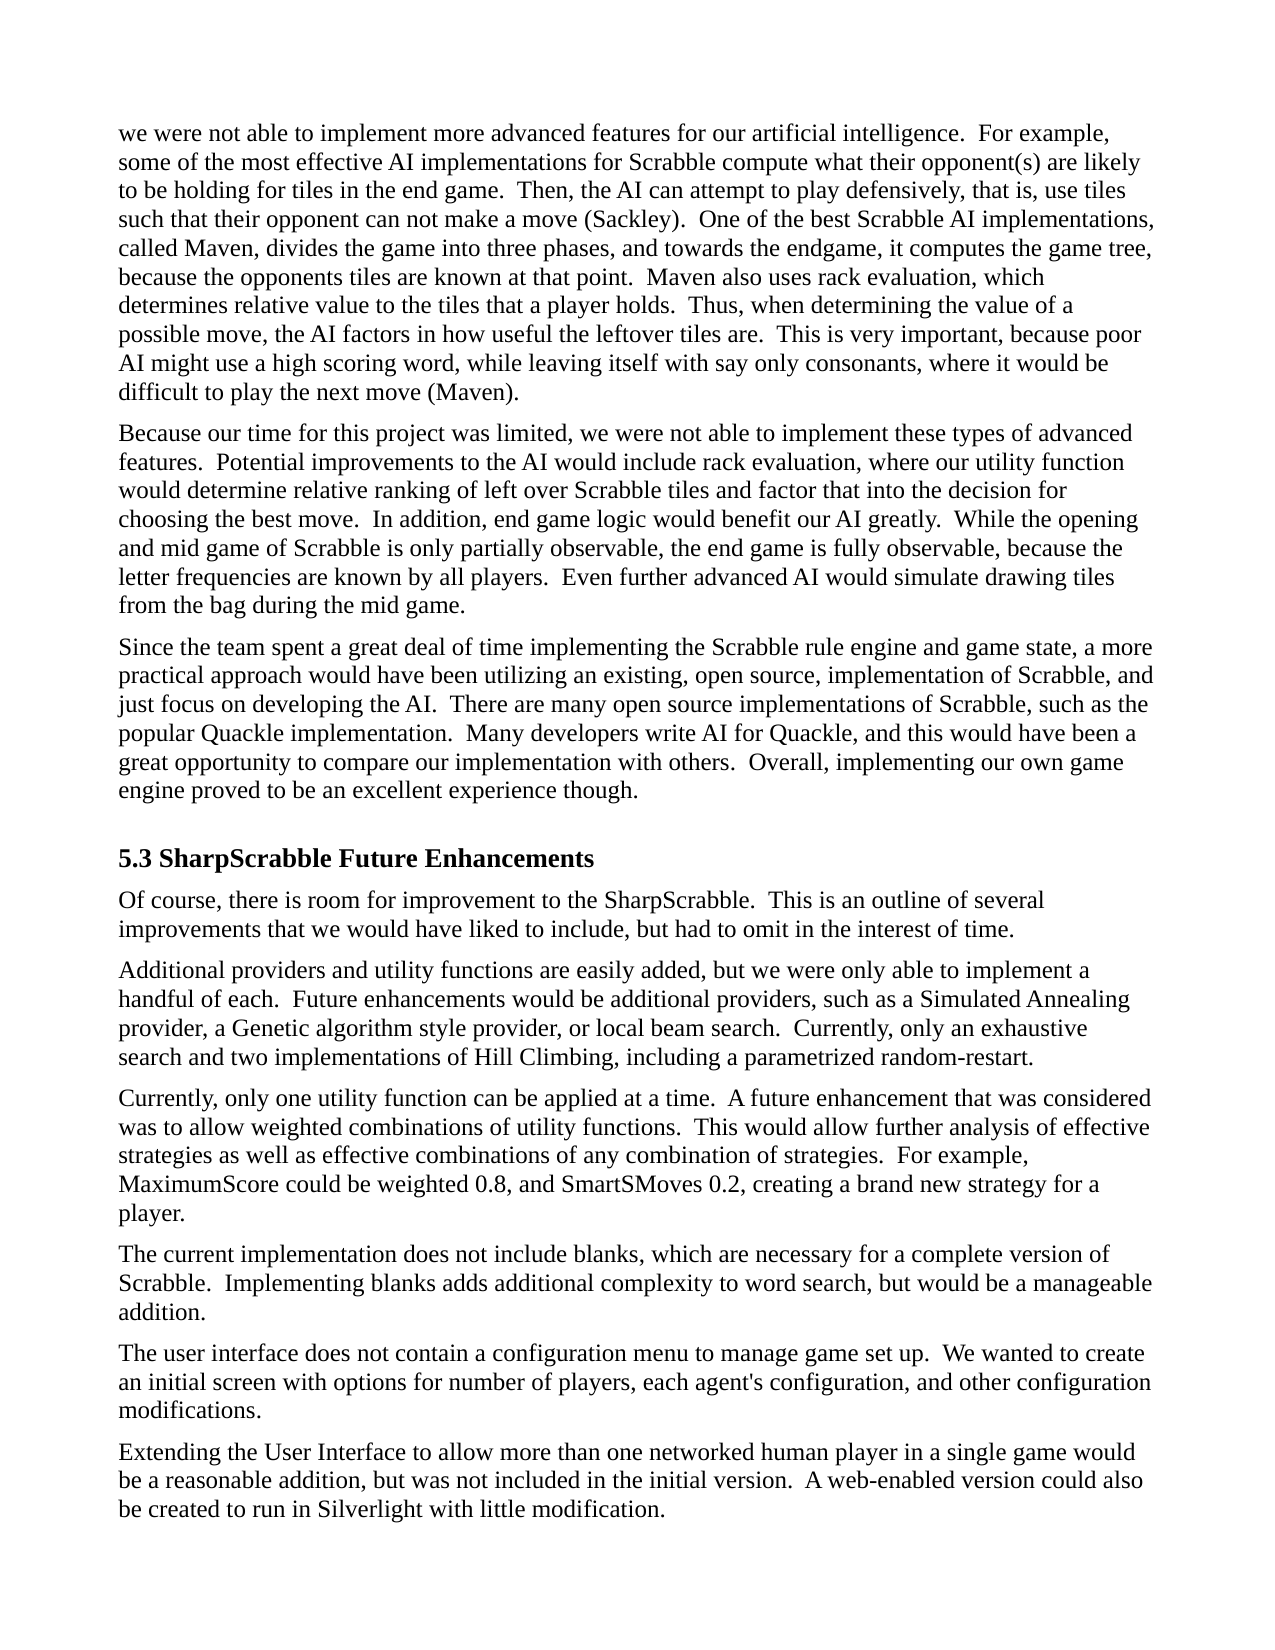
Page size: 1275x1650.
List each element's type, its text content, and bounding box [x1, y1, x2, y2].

text Additional providers and utility functions are easily added, but we were only able to implement a handful of each. Future enhancements would be additional providers, such as a Simulated Annealing provider, a Genetic algorithm style provider, or local beam search. Currently, only an exhaustive search and two implementations of Hill Climbing, including a parametrized random-restart. [118, 956, 1157, 1071]
text The current implementation does not include blanks, which are necessary for a complete version of Scrabble. Implementing blanks adds additional complexity to word search, but would be a manageable addition. [118, 1239, 1157, 1326]
text The user interface does not contain a configuration menu to manage game set up. We wanted to create an initial screen with options for number of players, each agent's configuration, and other configuration modifications. [118, 1338, 1157, 1424]
text Currently, only one utility function can be applied at a time. A future enhancement that was considered was to allow weighted combinations of utility functions. This would allow further analysis of effective strategies as well as effective combinations of any combination of strategies. For example, MaximumScore could be weighted 0.8, and SmartSMoves 0.2, creating a brand new strategy for a player. [118, 1083, 1157, 1227]
subtitle 5.3 SharpScrabble Future Enhancements [118, 842, 1157, 873]
text Extending the User Interface to allow more than one networked human player in a single game would be a reasonable addition, but was not included in the initial version. A web-enabled version could also be created to run in Silverlight with little modification. [118, 1437, 1157, 1523]
text Because our time for this project was limited, we were not able to implement these types of advanced features. Potential improvements to the AI would include rack evaluation, where our utility function would determine relative ranking of left over Scrabble tiles and factor that into the decision for choosing the best move. In addition, end game logic would benefit our AI greatly. While the opening and mid game of Scrabble is only partially observable, the end game is fully observable, because the letter frequencies are known by all players. Even further advanced AI would simulate drawing tiles from the bag during the mid game. [118, 418, 1157, 619]
text Since the team spent a great deal of time implementing the Scrabble rule engine and game state, a more practical approach would have been utilizing an existing, open source, implementation of Scrabble, and just focus on developing the AI. There are many open source implementations of Scrabble, such as the popular Quackle implementation. Many developers write AI for Quackle, and this would have been a great opportunity to compare our implementation with others. Overall, implementing our own game engine proved to be an excellent experience though. [118, 632, 1157, 804]
text we were not able to implement more advanced features for our artificial intelligence. For example, some of the most effective AI implementations for Scrabble compute what their opponent(s) are likely to be holding for tiles in the end game. Then, the AI can attempt to play defensively, that is, use tiles such that their opponent can not make a move (Sackley). One of the best Scrabble AI implementations, called Maven, divides the game into three phases, and towards the endgame, it computes the game tree, because the opponents tiles are known at that point. Maven also uses rack evaluation, which determines relative value to the tiles that a player holds. Thus, when determining the value of a possible move, the AI factors in how useful the leftover tiles are. This is very important, because poor AI might use a high scoring word, while leaving itself with say only consonants, where it would be difficult to play the next move (Maven). [118, 118, 1157, 406]
text Of course, there is room for improvement to the SharpScrabble. This is an outline of several improvements that we would have liked to include, but had to omit in the interest of time. [118, 886, 1157, 943]
